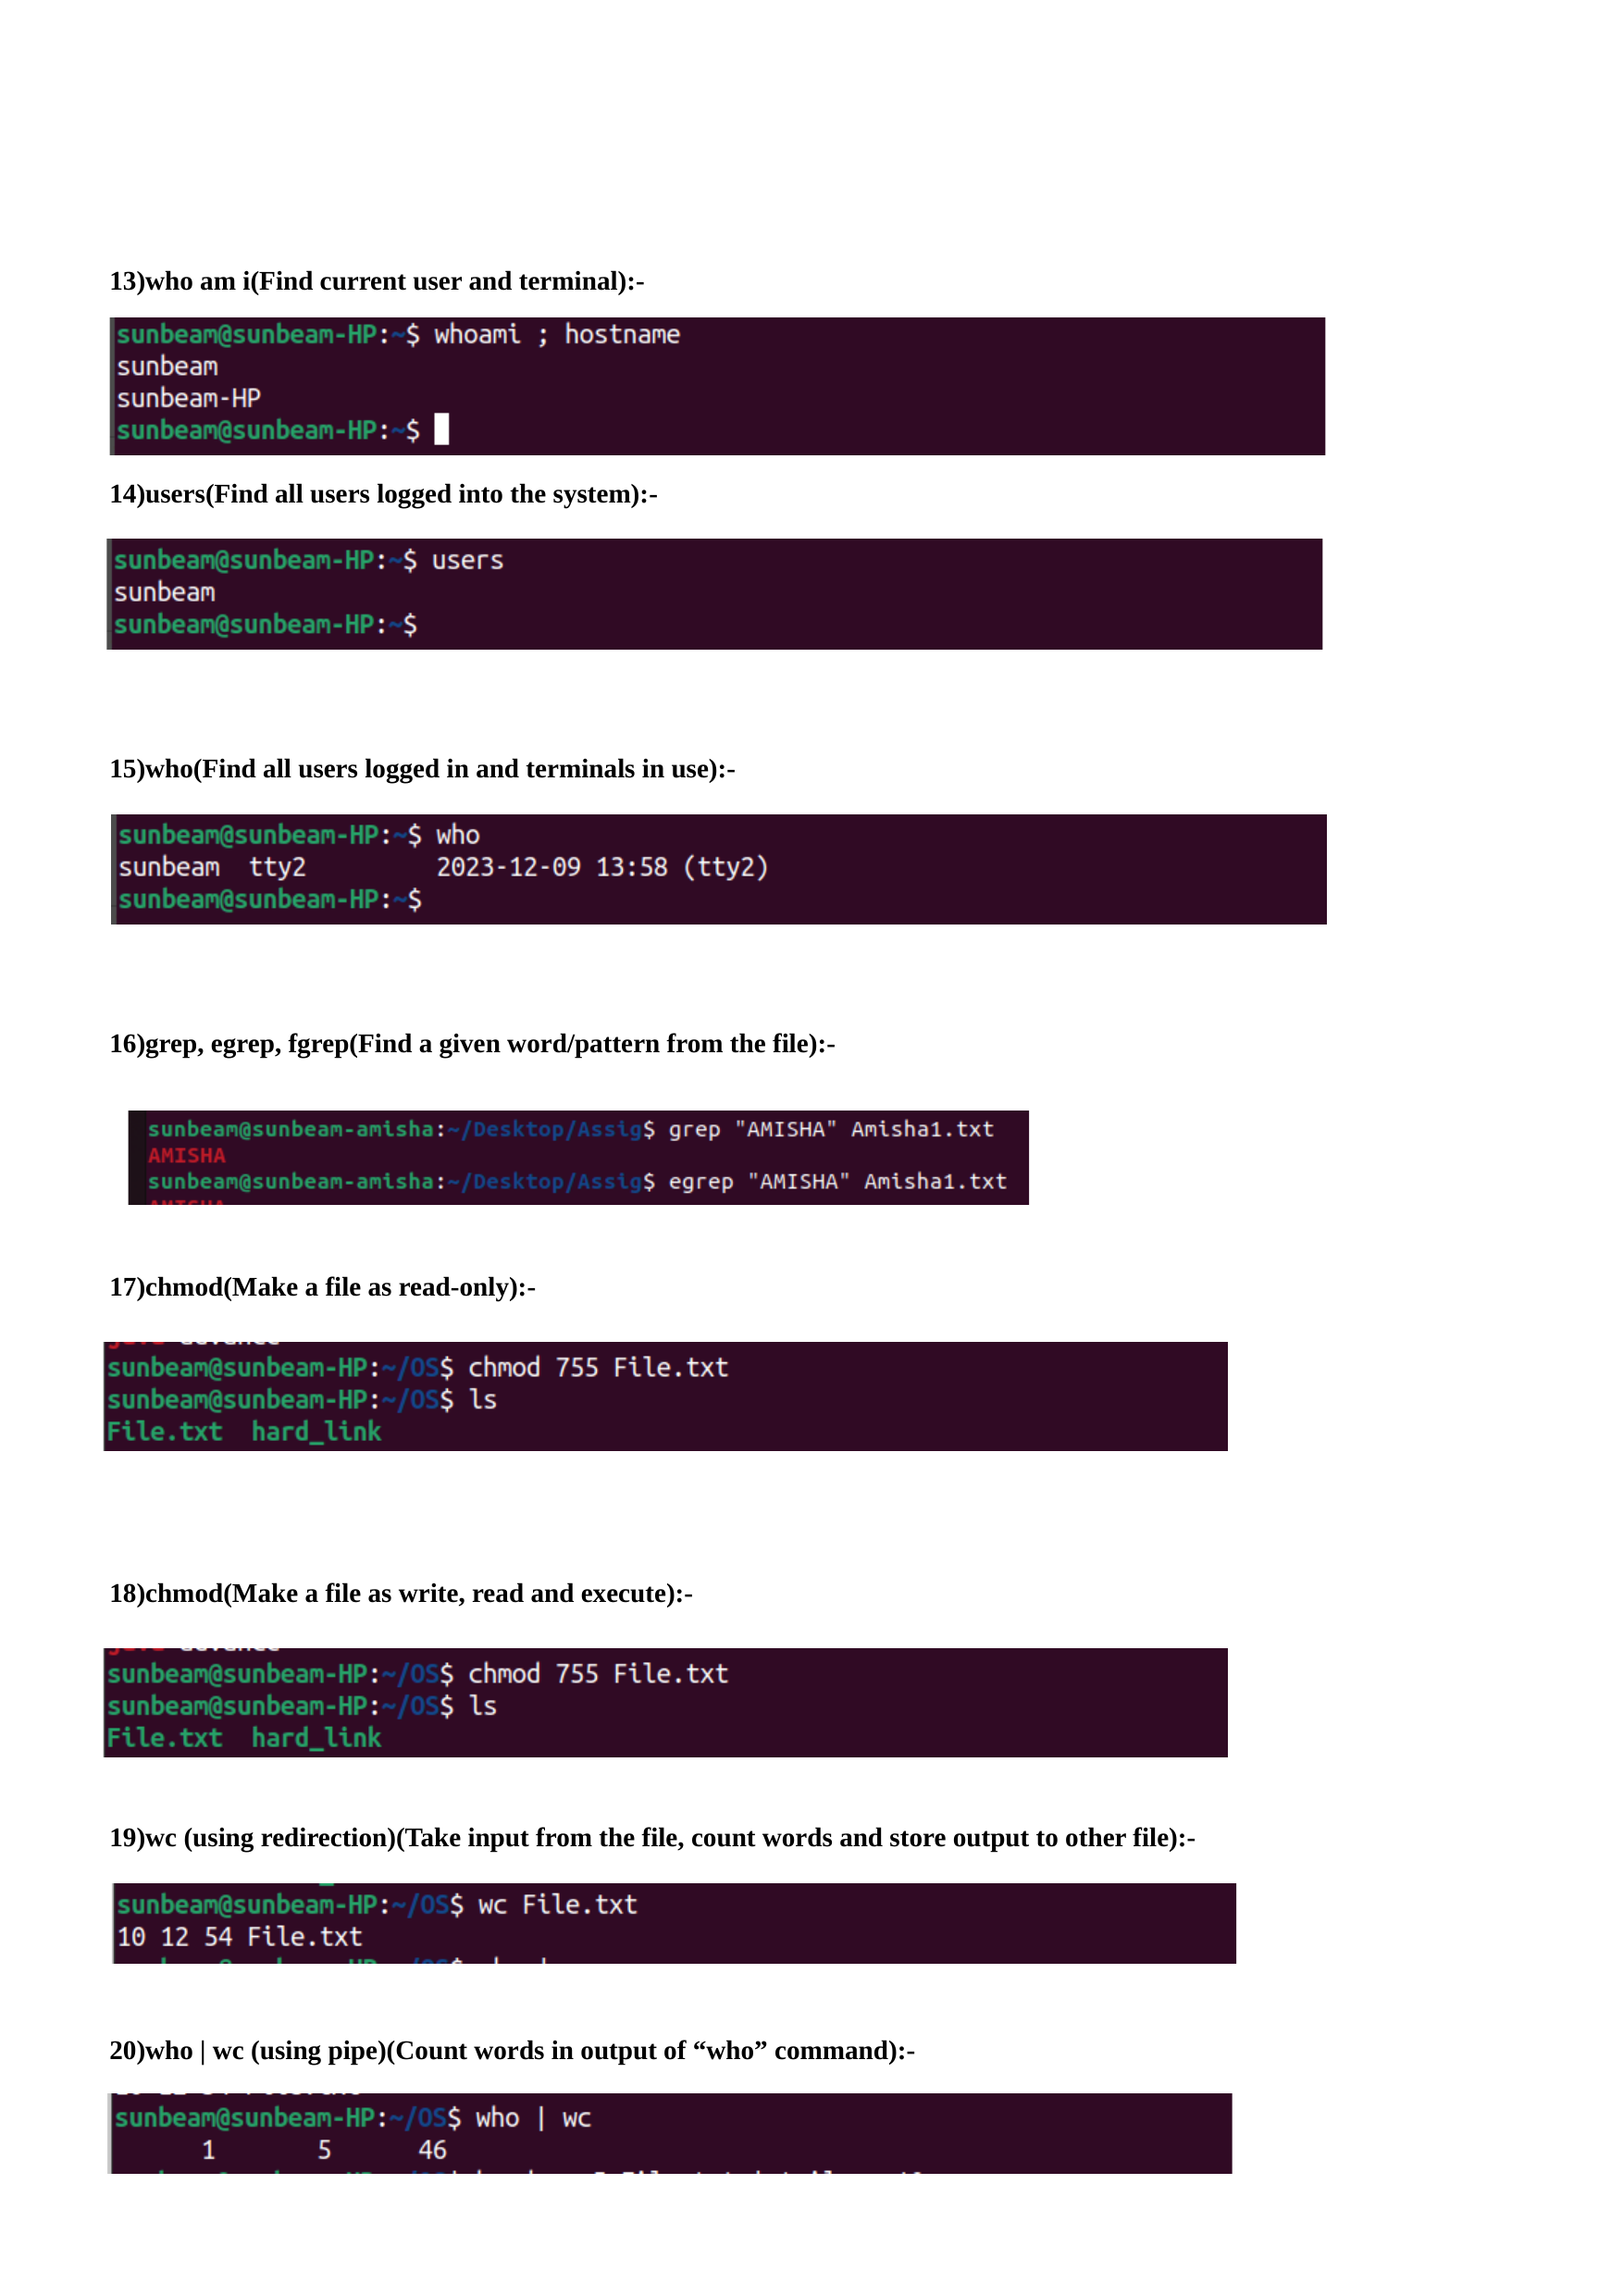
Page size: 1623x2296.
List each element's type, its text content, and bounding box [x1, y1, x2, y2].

text 16)grep, egrep, fgrep(Find a given word/pattern from the file):- [109, 1027, 1514, 1058]
text 17)chmod(Make a file as read-only):- [109, 1271, 1514, 1302]
text 20)who | wc (using pipe)(Count words in output of “who” command):- [109, 2034, 1514, 2065]
text 15)who(Find all users logged in and terminals in use):- [109, 752, 1514, 783]
text 13)who am i(Find current user and terminal):- [109, 265, 1514, 295]
text 19)wc (using redirection)(Take input from the file, count words and store output to other file):- [109, 1821, 1514, 1852]
text 18)chmod(Make a file as write, read and execute):- [109, 1577, 1514, 1608]
text 14)users(Find all users logged into the system):- [109, 478, 1514, 508]
